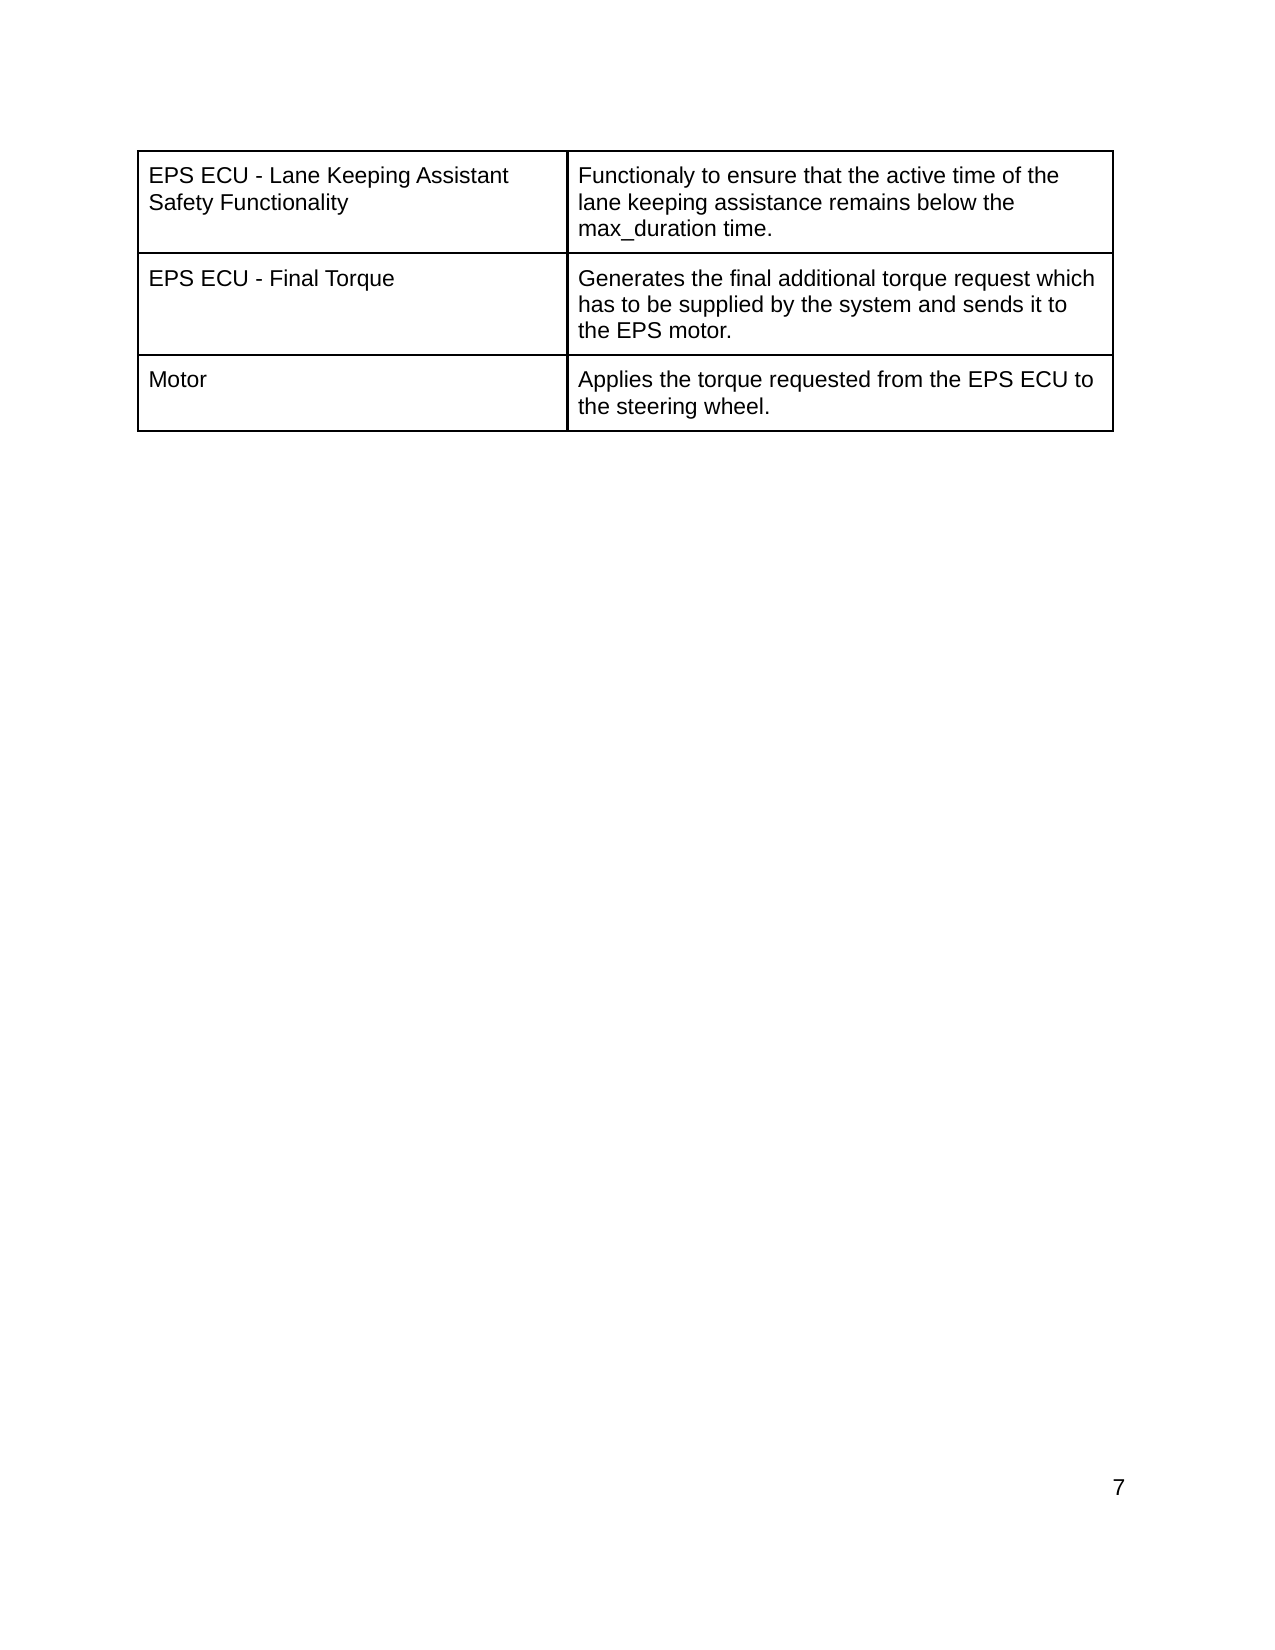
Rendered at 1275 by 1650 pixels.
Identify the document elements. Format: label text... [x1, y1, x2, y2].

table_cell EPS ECU - Lane Keeping Assistant Safety Functionality [139, 152, 566, 252]
table_cell Applies the torque requested from the EPS ECU to the steering wheel. [569, 356, 1112, 429]
table_cell Motor [139, 356, 566, 429]
table_cell EPS ECU - Final Torque [139, 254, 566, 354]
table_cell Generates the final additional torque request which has to be supplied by the system and sends it to the EPS motor. [569, 254, 1112, 354]
table_cell Functionaly to ensure that the active time of the lane keeping assistance remains below the max_duration time. [569, 152, 1112, 252]
